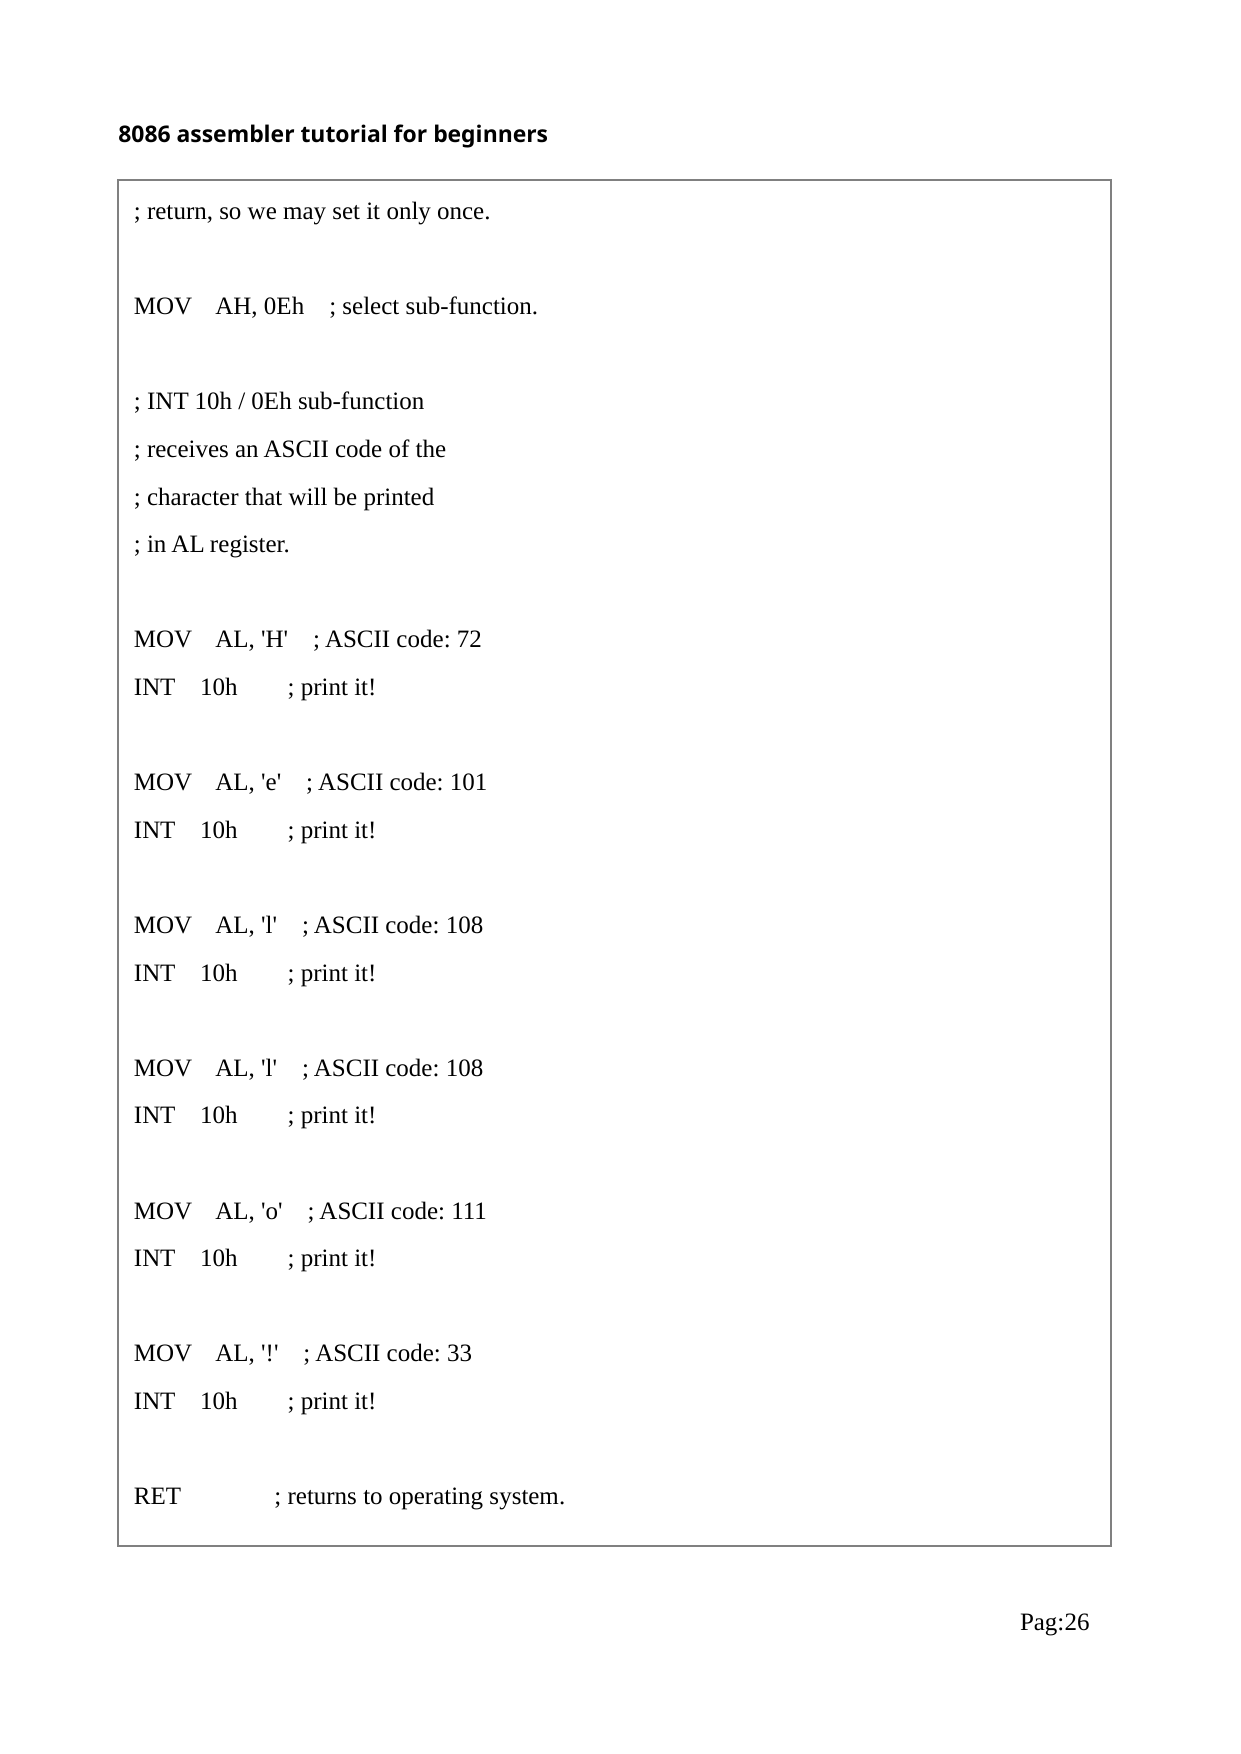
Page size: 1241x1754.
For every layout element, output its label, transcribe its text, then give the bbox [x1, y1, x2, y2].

table_header ; return, so we may set it only once. MOV AH, 0Eh ; select sub-function. ; INT 10h / 0Eh sub-function ; receives an ASCII code of the ; character that will be printed ; in AL register. MOV AL, 'H' ; ASCII code: 72 INT 10h ; print it! MOV AL, 'e' ; ASCII code: 101 INT 10h ; print it! MOV AL, 'l' ; ASCII code: 108 INT 10h ; print it! MOV AL, 'l' ; ASCII code: 108 INT 10h ; print it! MOV AL, 'o' ; ASCII code: 111 INT 10h ; print it! MOV AL, '!' ; ASCII code: 33 INT 10h ; print it! RET ; returns to operating system. [119, 181, 1110, 1544]
